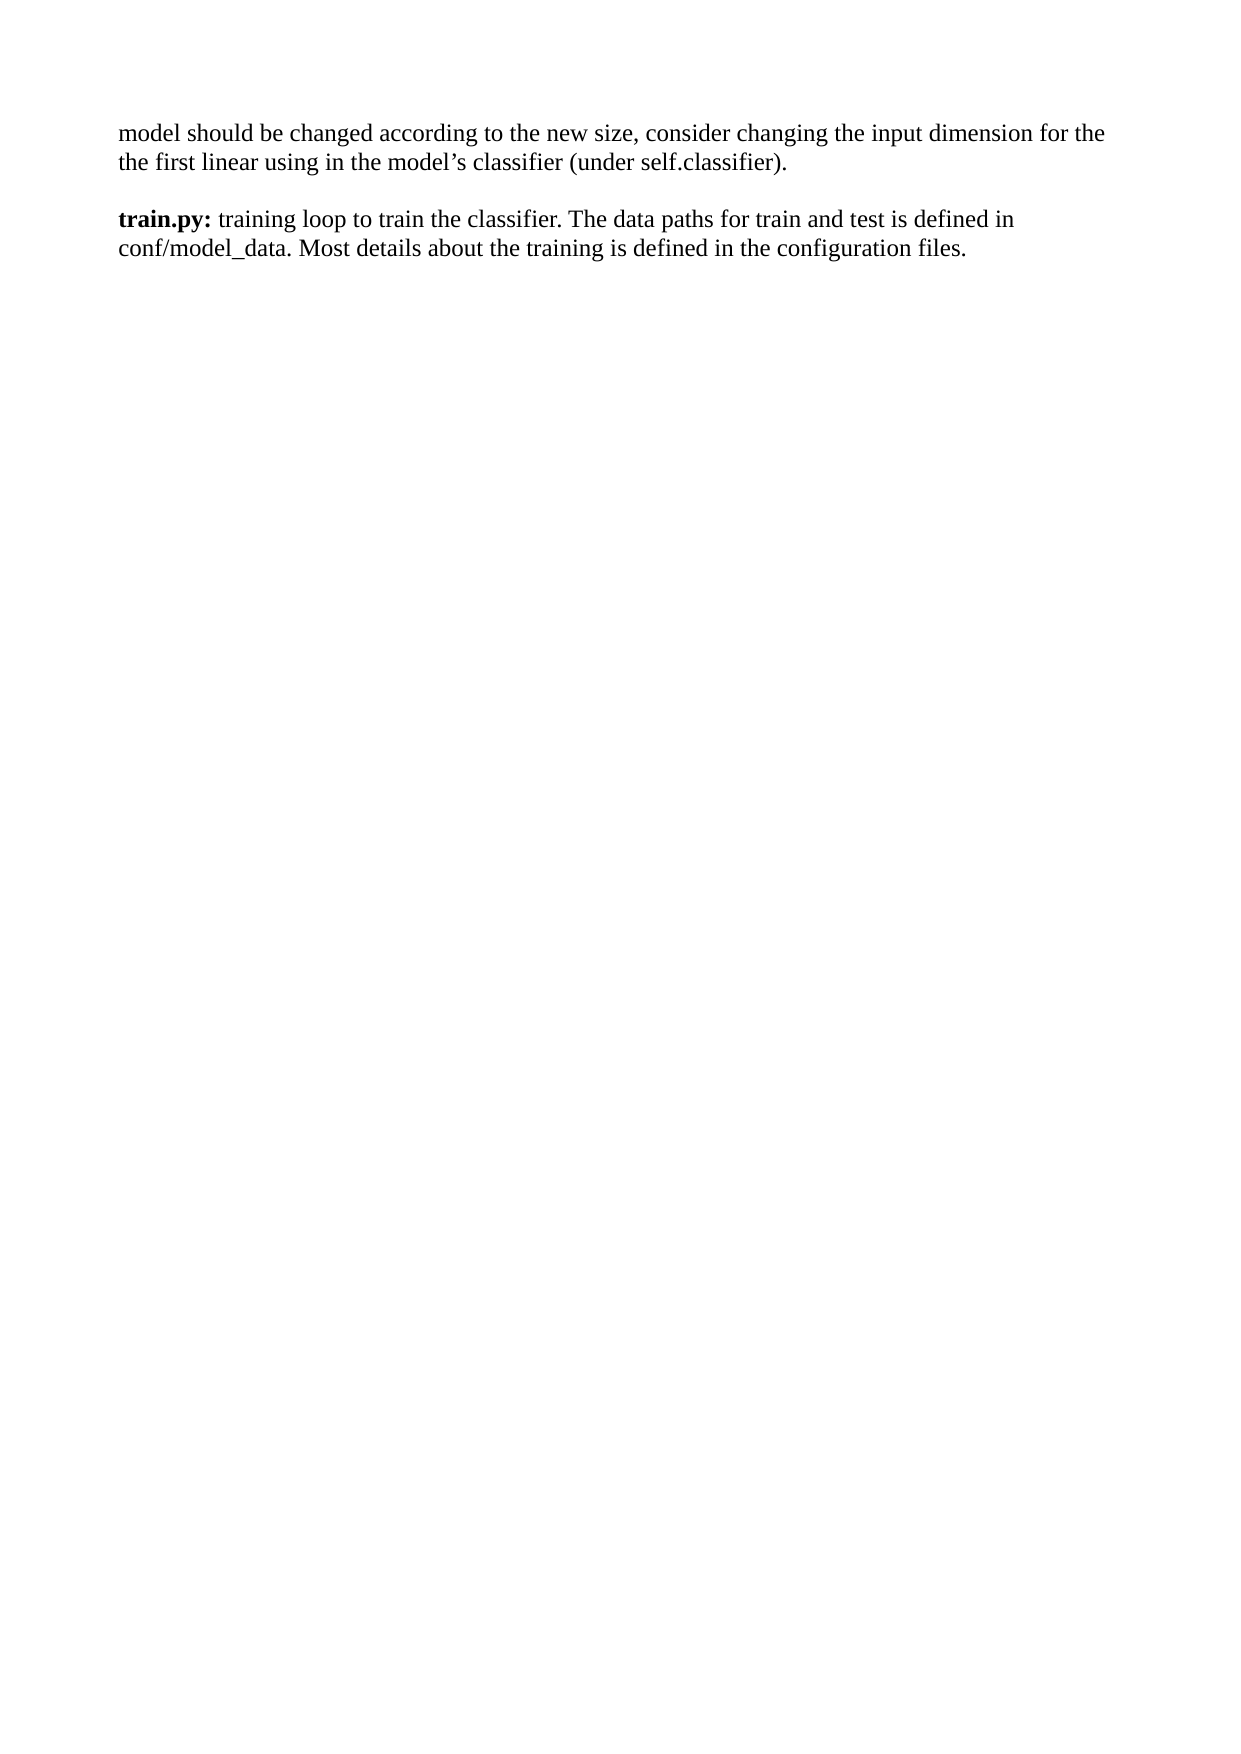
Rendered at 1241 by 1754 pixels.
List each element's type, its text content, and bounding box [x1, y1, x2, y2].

text train.py: training loop to train the classifier. The data paths for train and test is defined in conf/model_data. Most details about the training is defined in the configuration files. [118, 204, 1122, 262]
text model should be changed according to the new size, consider changing the input dimension for the the first linear using in the model’s classifier (under self.classifier). [118, 118, 1122, 176]
